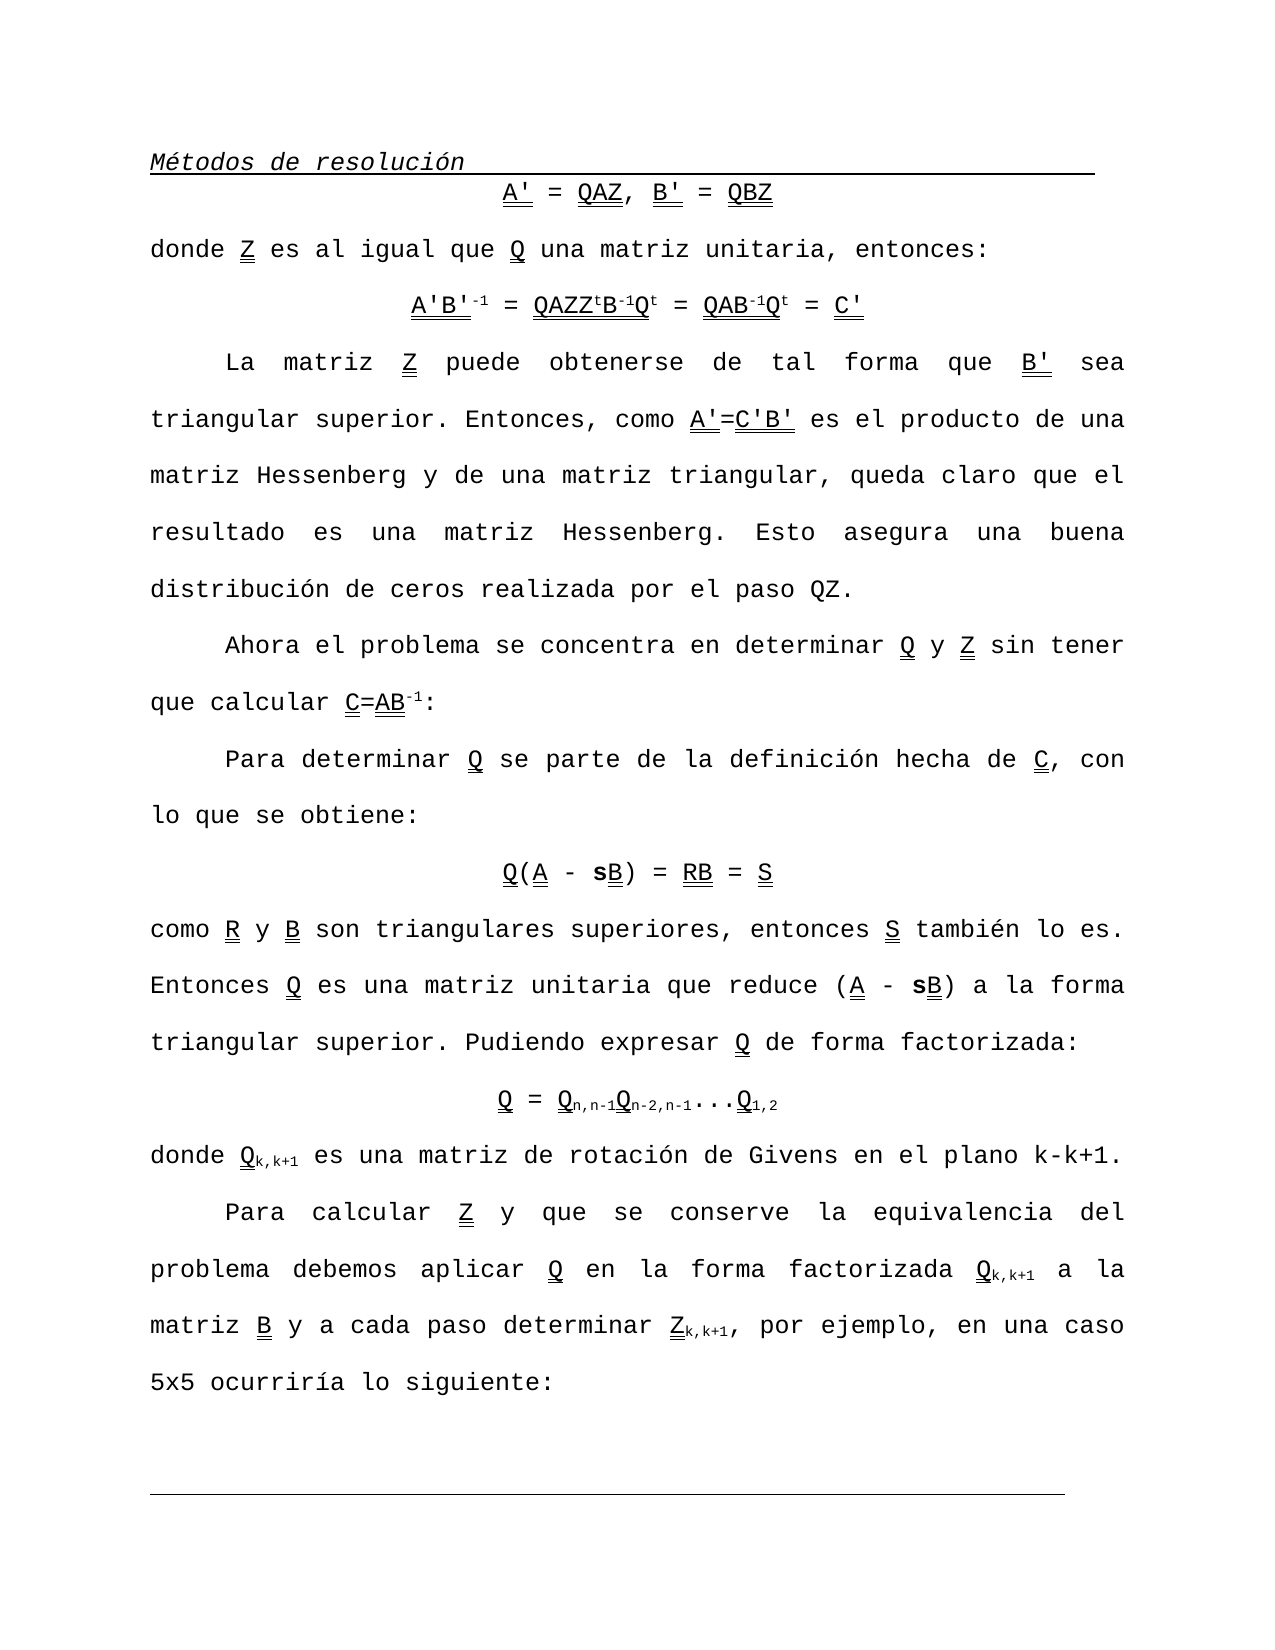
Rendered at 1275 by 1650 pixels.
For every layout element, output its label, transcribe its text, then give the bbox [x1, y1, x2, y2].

text Para calcular Z y que se conserve la equivalencia del problema debemos aplicar Q en la forma factorizada Qk,k+1 a la matriz B y a cada paso determinar Zk,k+1, por ejemplo, en una caso 5x5 ocurriría lo siguiente: [150, 1199, 1125, 1398]
text Q = Qn,n-1Qn-2,n-1...Q1,2 [150, 1086, 1125, 1114]
text como R y B son triangulares superiores, entonces S también lo es. Entonces Q es una matriz unitaria que reduce (A - sB) a la forma triangular superior. Pudiendo expresar Q de forma factorizada: [150, 916, 1125, 1058]
text A' = QAZ, B' = QBZ [150, 179, 1125, 208]
text A'B'-1 = QAZZtB-1Qt = QAB-1Qt = C' [150, 293, 1125, 321]
text donde Z es al igual que Q una matriz unitaria, entonces: [150, 236, 1125, 264]
text Q(A - sB) = RB = S [150, 859, 1125, 888]
text La matriz Z puede obtenerse de tal forma que B' sea triangular superior. Entonces, como A'=C'B' es el producto de una matriz Hessenberg y de una matriz triangular, queda claro que el resultado es una matriz Hessenberg. Esto asegura una buena distribución de ceros realizada por el paso QZ. [150, 349, 1125, 604]
text donde Qk,k+1 es una matriz de rotación de Givens en el plano k-k+1. [150, 1143, 1125, 1171]
text Para determinar Q se parte de la definición hecha de C, con lo que se obtiene: [150, 746, 1125, 831]
text Ahora el problema se concentra en determinar Q y Z sin tener que calcular C=AB-1: [150, 633, 1125, 718]
